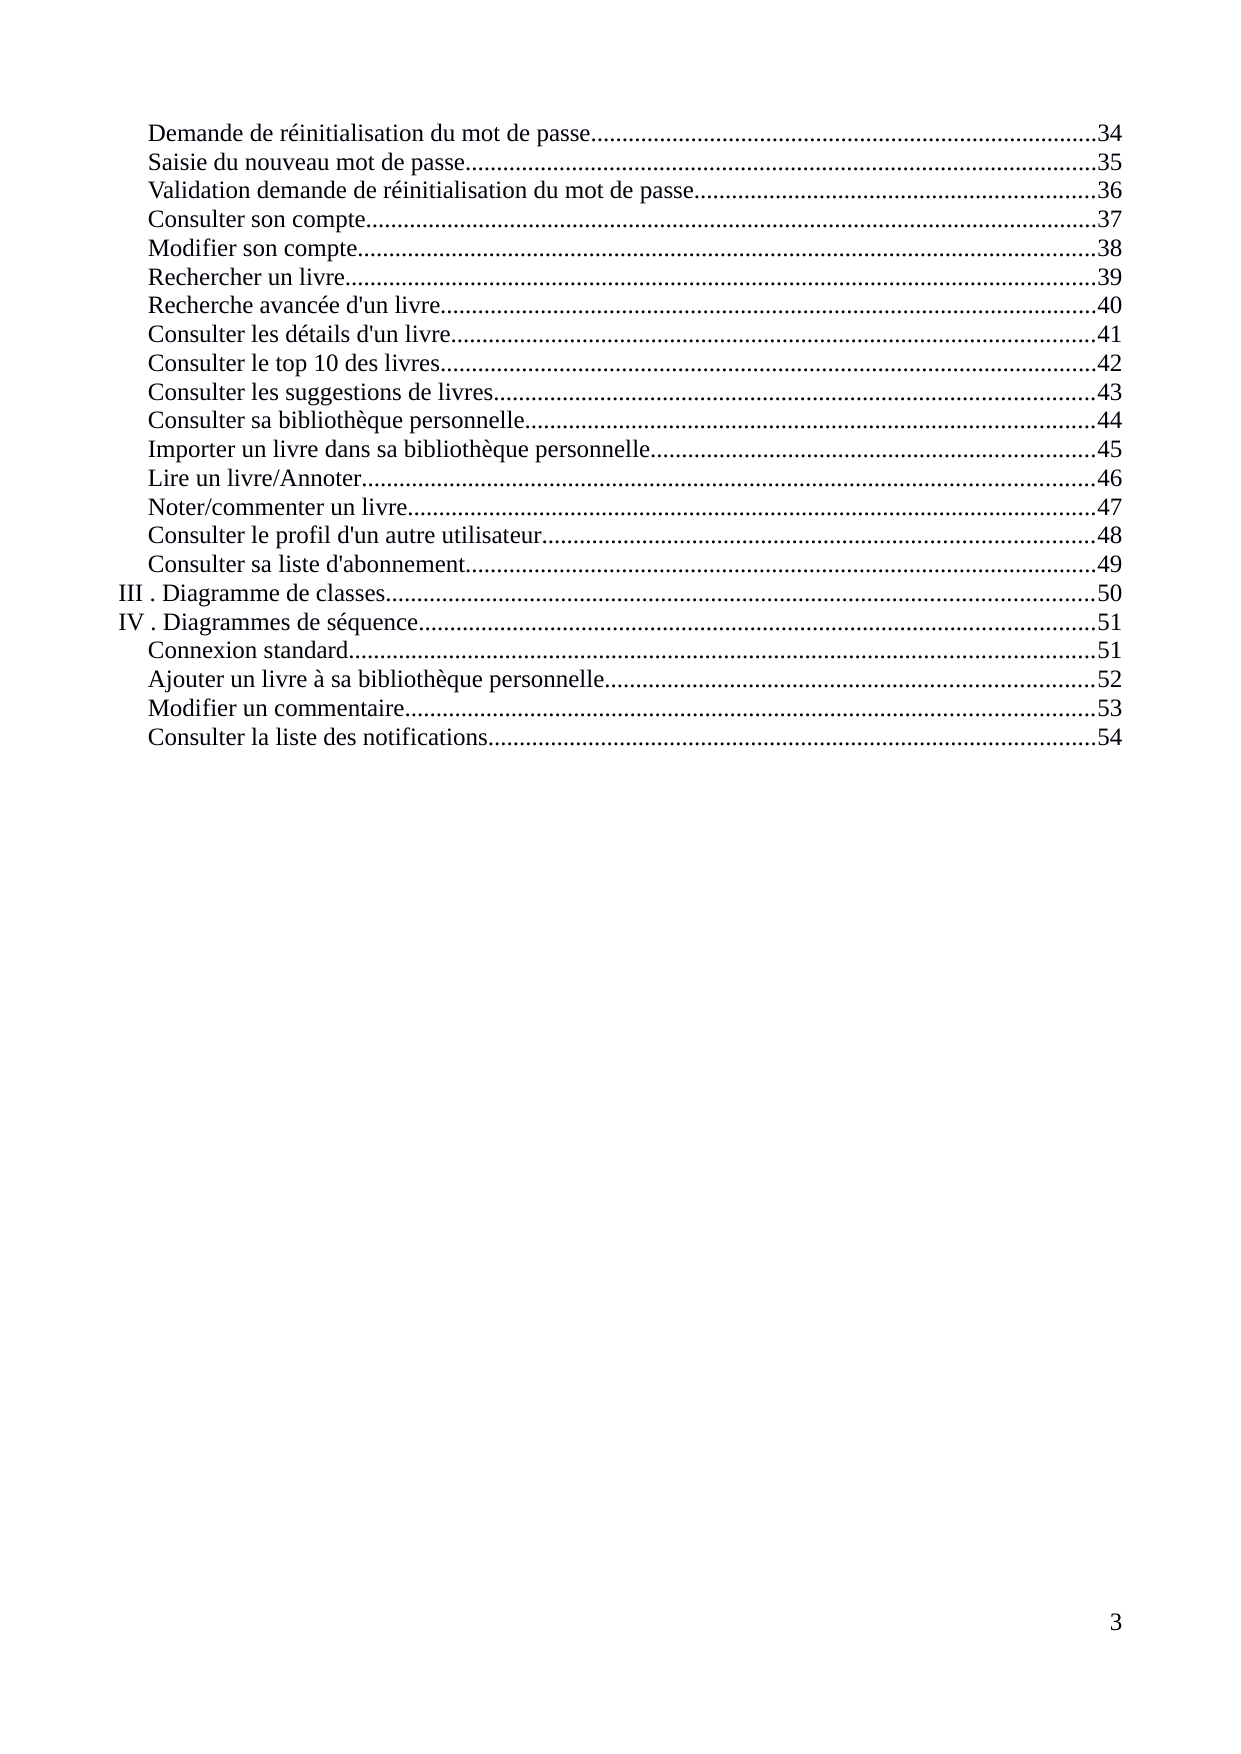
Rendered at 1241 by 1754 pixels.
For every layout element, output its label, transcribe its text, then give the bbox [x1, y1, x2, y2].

text Rechercher un livre 39 [148, 262, 1122, 291]
text Consulter sa liste d'abonnement 49 [148, 549, 1122, 578]
text IV . Diagrammes de séquence 51 [118, 607, 1122, 636]
text Lire un livre/Annoter 46 [148, 463, 1122, 492]
text Consulter le top 10 des livres 42 [148, 348, 1122, 377]
text Saisie du nouveau mot de passe 35 [148, 147, 1122, 176]
text Importer un livre dans sa bibliothèque personnelle 45 [148, 434, 1122, 463]
text Noter/commenter un livre 47 [148, 492, 1122, 521]
text Consulter la liste des notifications 54 [148, 722, 1122, 751]
text Connexion standard 51 [148, 636, 1122, 664]
text Consulter les suggestions de livres 43 [148, 377, 1122, 406]
text Consulter son compte 37 [148, 204, 1122, 233]
text Recherche avancée d'un livre 40 [148, 291, 1122, 319]
text Modifier son compte 38 [148, 233, 1122, 262]
text Modifier un commentaire 53 [148, 693, 1122, 722]
text Consulter sa bibliothèque personnelle 44 [148, 406, 1122, 434]
text Validation demande de réinitialisation du mot de passe 36 [148, 176, 1122, 204]
text Consulter le profil d'un autre utilisateur 48 [148, 521, 1122, 549]
text Consulter les détails d'un livre 41 [148, 319, 1122, 348]
text III . Diagramme de classes 50 [118, 578, 1122, 607]
text Ajouter un livre à sa bibliothèque personnelle 52 [148, 664, 1122, 693]
text Demande de réinitialisation du mot de passe 34 [148, 118, 1122, 147]
